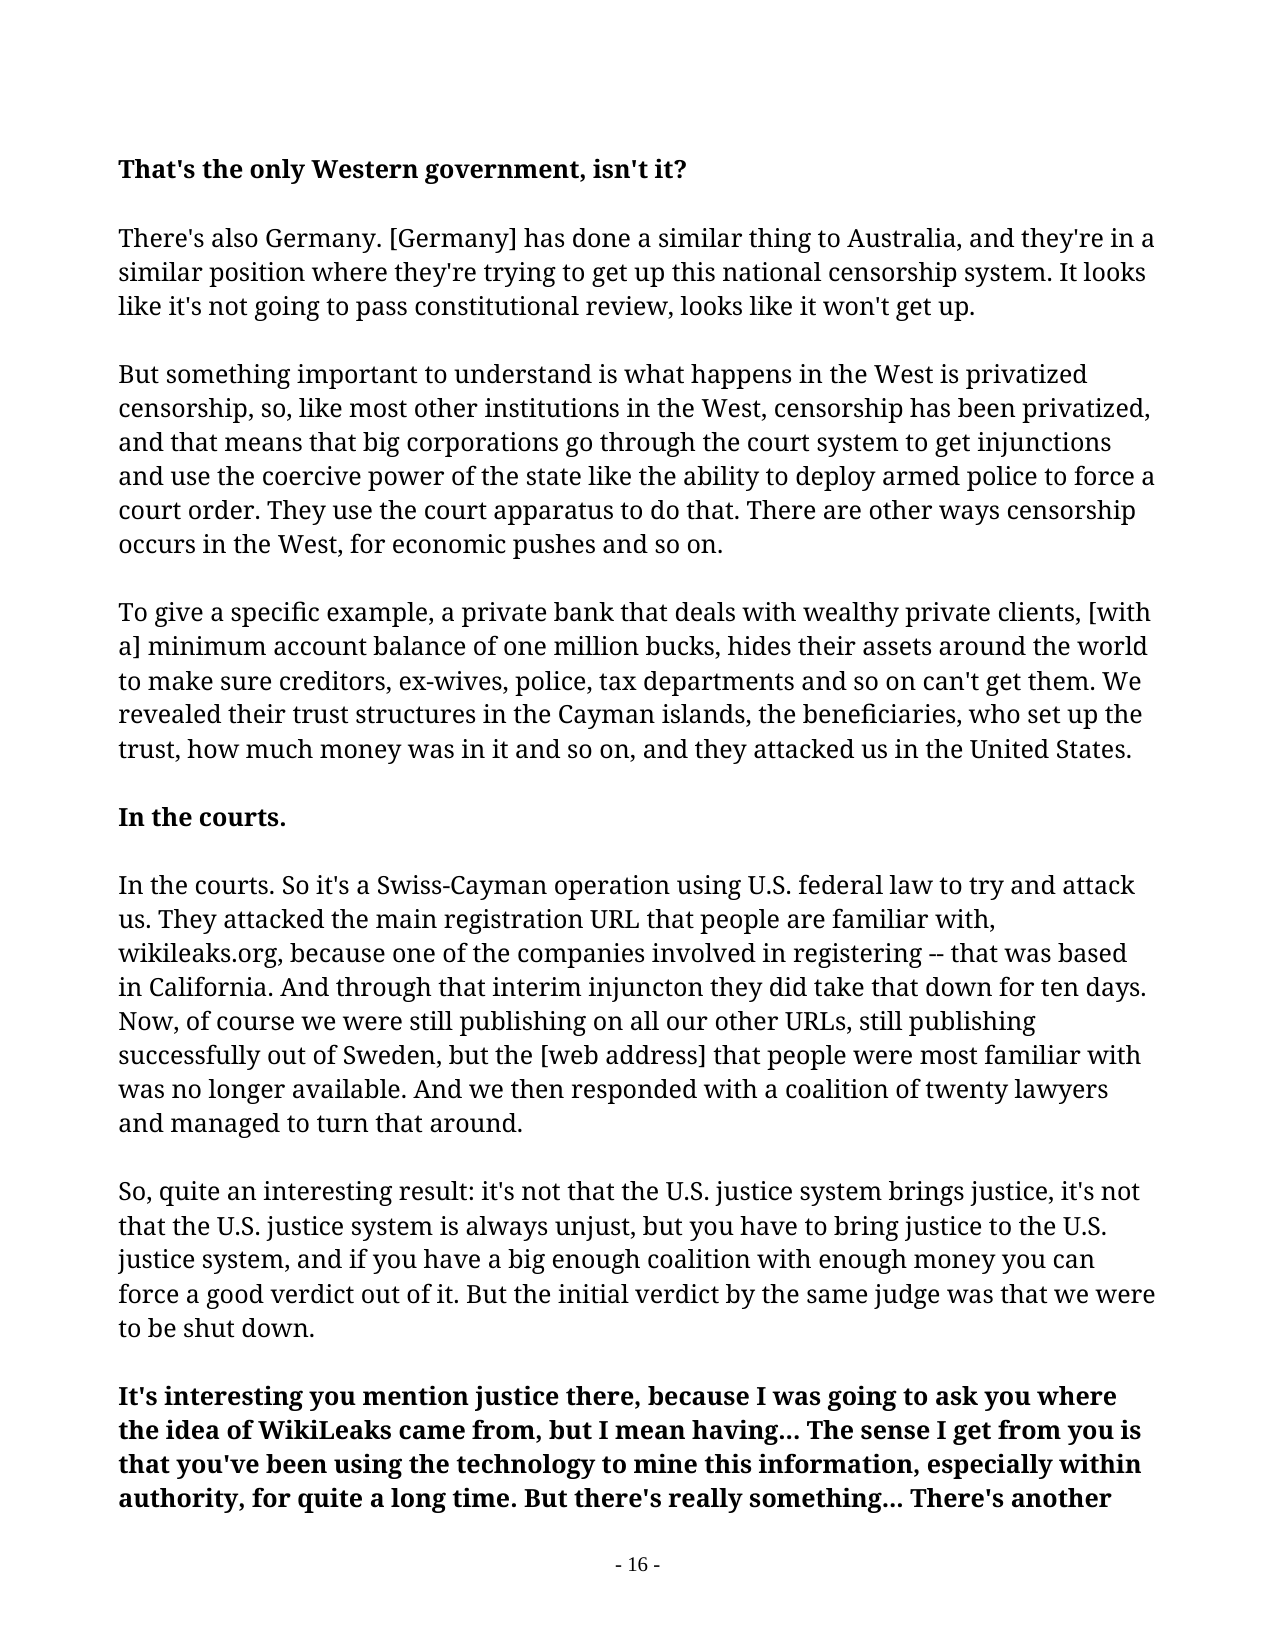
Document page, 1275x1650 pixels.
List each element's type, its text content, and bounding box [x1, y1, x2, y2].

text In the courts. [118, 799, 1157, 833]
text In the courts. So it's a Swiss-Cayman operation using U.S. federal law to try and attack us. They attacked the main registration URL that people are familiar with, wikileaks.org, because one of the companies involved in registering -- that was based in California. And through that interim injuncton they did take that down for ten days. Now, of course we were still publishing on all our other URLs, still publishing successfully out of Sweden, but the [web address] that people were most familiar with was no longer available. And we then responded with a coalition of twenty lawyers and managed to turn that around. [118, 867, 1157, 1140]
text It's interesting you mention justice there, because I was going to ask you where the idea of WikiLeaks came from, but I mean having... The sense I get from you is that you've been using the technology to mine this information, especially within authority, for quite a long time. But there's really something... There's another [118, 1378, 1157, 1515]
text So, quite an interesting result: it's not that the U.S. justice system brings justice, it's not that the U.S. justice system is always unjust, but you have to bring justice to the U.S. justice system, and if you have a big enough coalition with enough money you can force a good verdict out of it. But the initial verdict by the same judge was that we were to be shut down. [118, 1174, 1157, 1344]
text There's also Germany. [Germany] has done a similar thing to Australia, and they're in a similar position where they're trying to get up this national censorship system. It looks like it's not going to pass constitutional review, looks like it won't get up. [118, 220, 1157, 322]
text That's the only Western government, isn't it? [118, 152, 1157, 186]
text To give a specific example, a private bank that deals with wealthy private clients, [with a] minimum account balance of one million bucks, hides their assets around the world to make sure creditors, ex-wives, police, tax departments and so on can't get them. We revealed their trust structures in the Cayman islands, the beneficiaries, who set up the trust, how much money was in it and so on, and they attacked us in the United States. [118, 595, 1157, 765]
text But something important to understand is what happens in the West is privatized censorship, so, like most other institutions in the West, censorship has been privatized, and that means that big corporations go through the court system to get injunctions and use the coercive power of the state like the ability to deploy armed police to force a court order. They use the court apparatus to do that. There are other ways censorship occurs in the West, for economic pushes and so on. [118, 357, 1157, 561]
